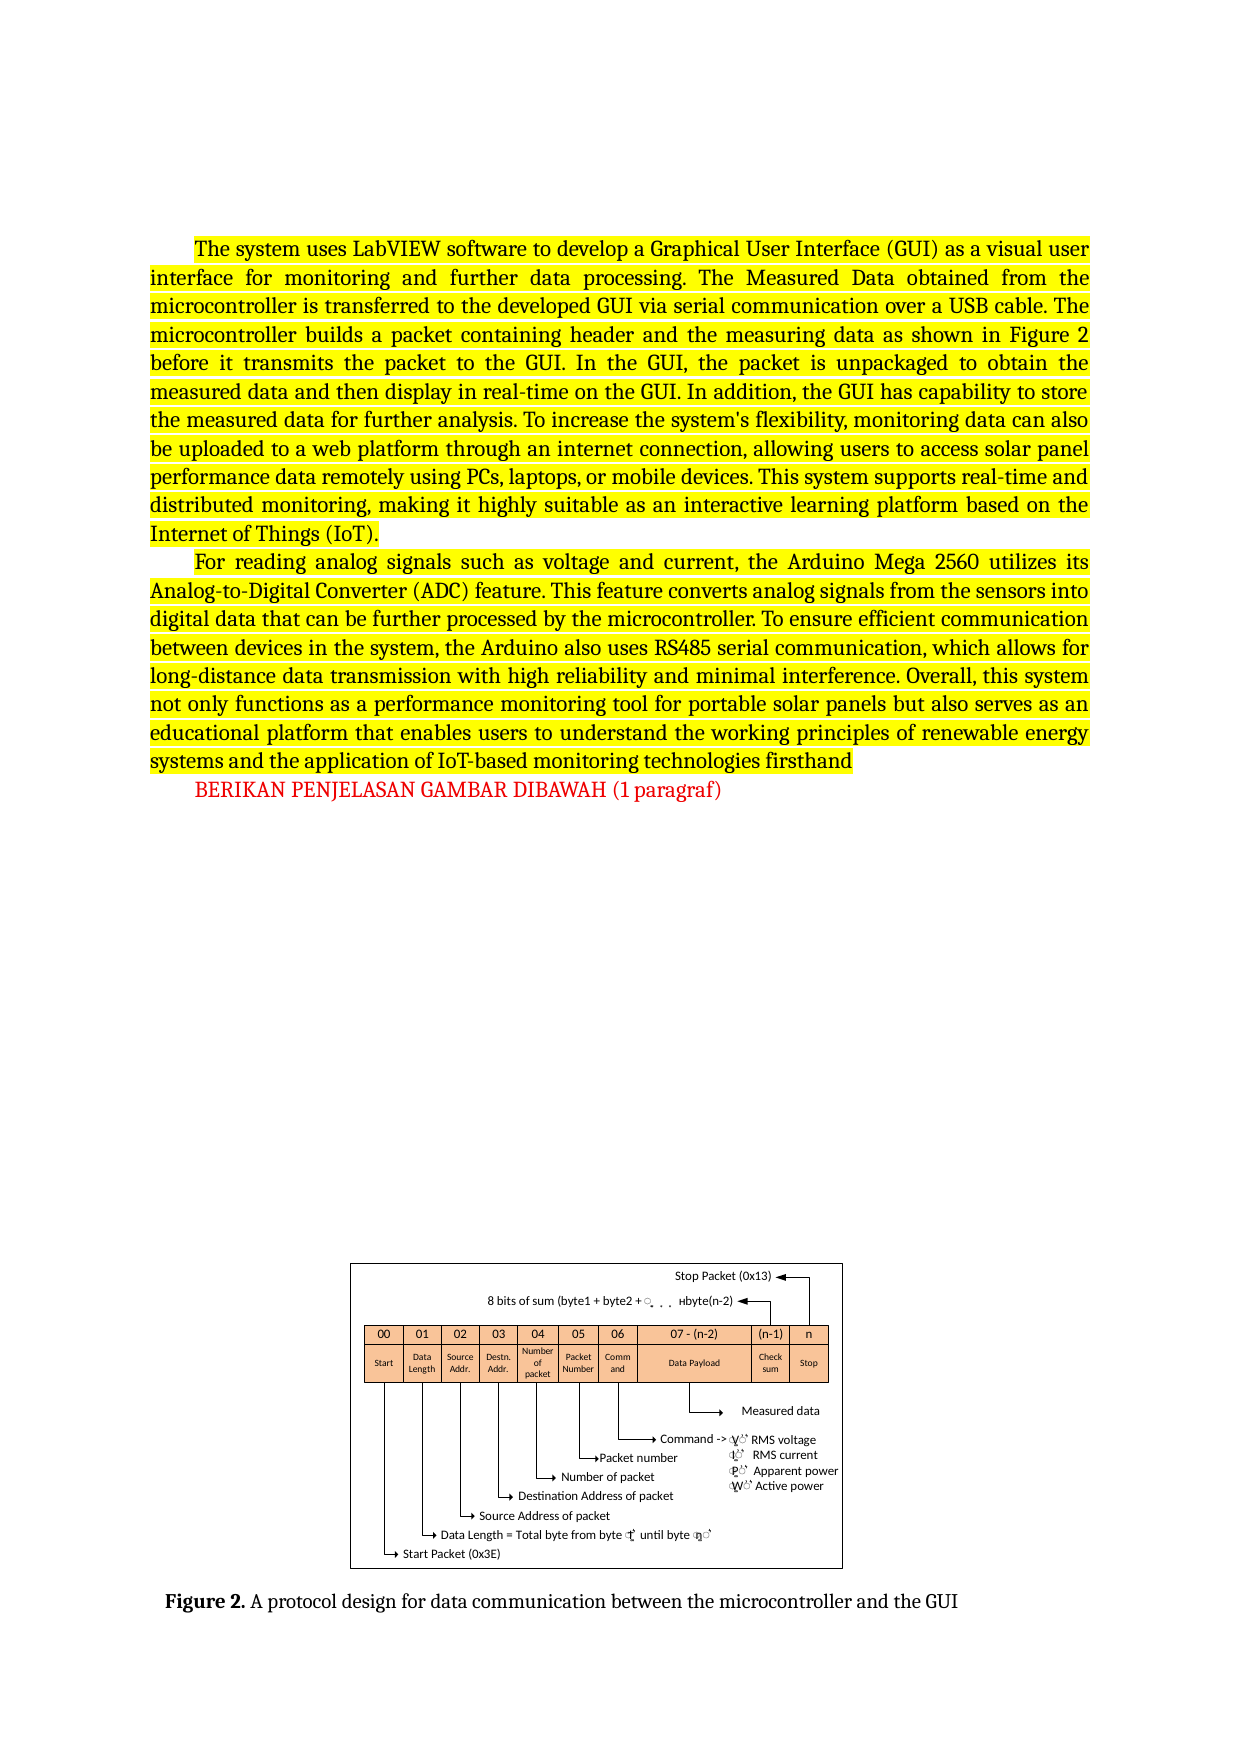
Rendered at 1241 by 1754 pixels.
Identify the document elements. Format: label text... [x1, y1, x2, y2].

text For reading analog signals such as voltage and current, the Arduino Mega 2560 utilizes its Analog-to-Digital Converter (ADC) feature. This feature converts analog signals from the sensors into digital data that can be further processed by the microcontroller. To ensure efficient communication between devices in the system, the Arduino also uses RS485 serial communication, which allows for long-distance data transmission with high reliability and minimal interference. Overall, this system not only functions as a performance monitoring tool for portable solar panels but also serves as an educational platform that enables users to understand the working principles of renewable energy systems and the application of IoT-based monitoring technologies firsthand [150, 549, 1090, 774]
text BERIKAN PENJELASAN GAMBAR DIBAWAH (1 paragraf) [150, 777, 1090, 803]
text Figure 2. A protocol design for data communication between the microcontroller and the GUI [165, 1589, 1044, 1613]
text The system uses LabVIEW software to develop a Graphical User Interface (GUI) as a visual user interface for monitoring and further data processing. The Measured Data obtained from the microcontroller is transferred to the developed GUI via serial communication over a USB cable. The microcontroller builds a packet containing header and the measuring data as shown in Figure 2 before it transmits the packet to the GUI. In the GUI, the packet is unpackaged to obtain the measured data and then display in real-time on the GUI. In addition, the GUI has capability to store the measured data for further analysis. To increase the system's flexibility, monitoring data can also be uploaded to a web platform through an internet connection, allowing users to access solar panel performance data remotely using PCs, laptops, or mobile devices. This system supports real-time and distributed monitoring, making it highly suitable as an interactive learning platform based on the Internet of Things (IoT). [150, 236, 1090, 547]
